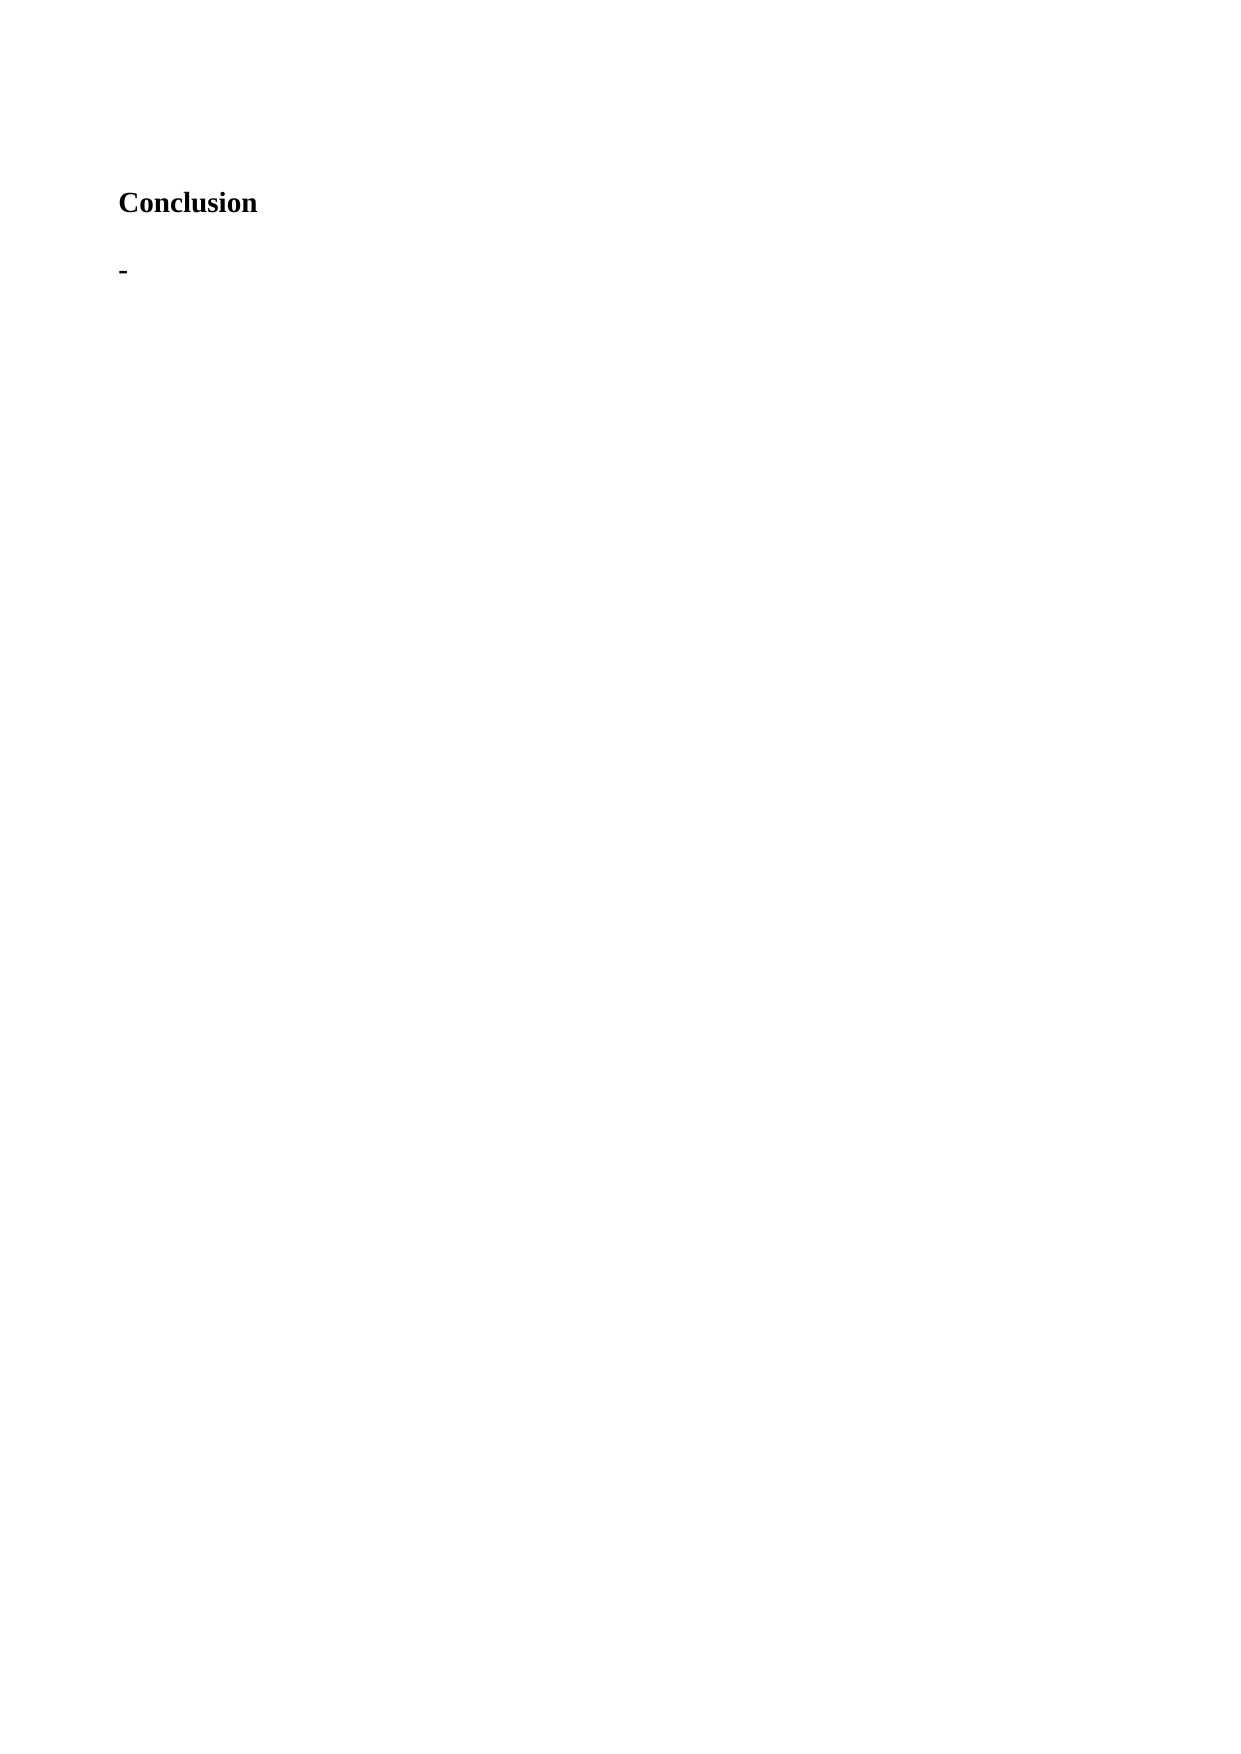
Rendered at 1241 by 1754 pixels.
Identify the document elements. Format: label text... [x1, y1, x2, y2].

text Conclusion [118, 185, 1122, 219]
text - [118, 252, 1122, 286]
